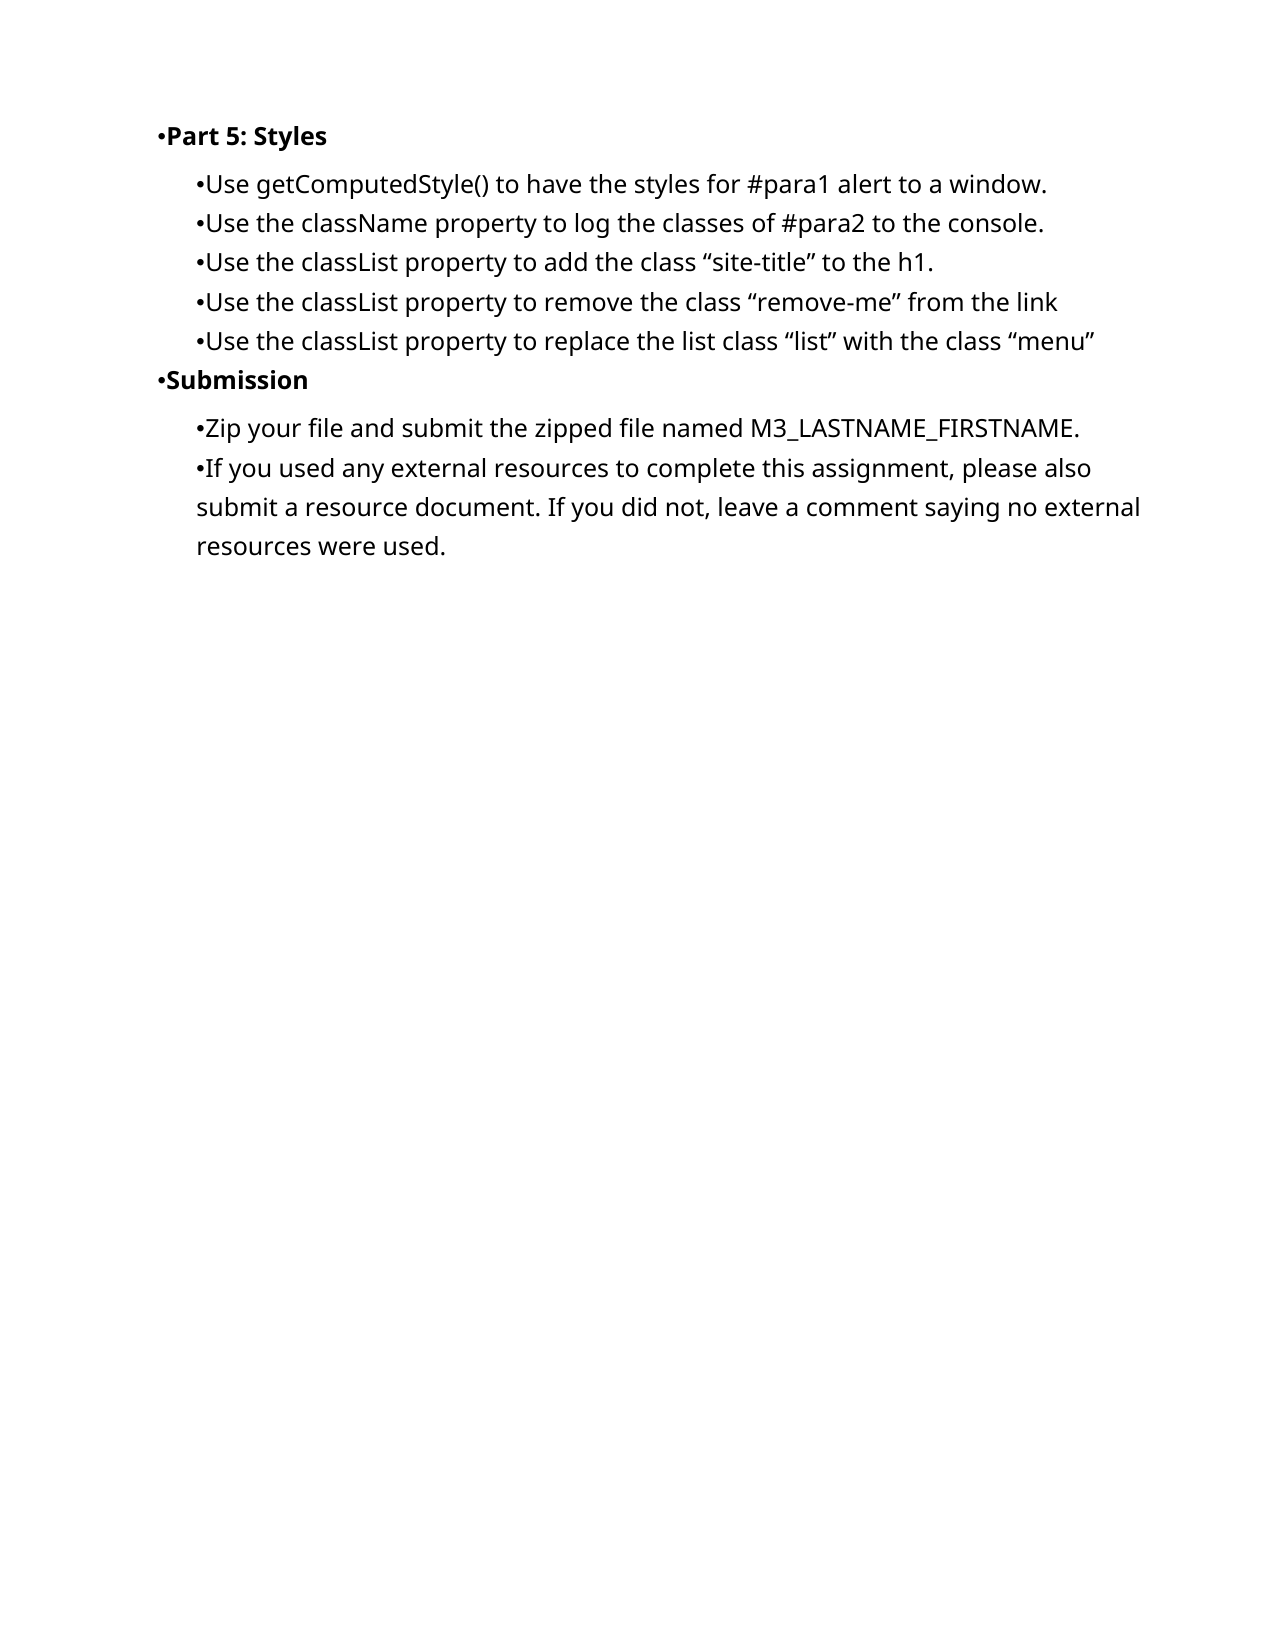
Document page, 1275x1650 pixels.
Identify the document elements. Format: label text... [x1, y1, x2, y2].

list Submission [118, 362, 1157, 397]
list Use the classList property to remove the class “remove-me” from the link [118, 284, 1157, 318]
list Use the className property to log the classes of #para2 to the console. [118, 206, 1157, 240]
list Use the classList property to replace the list class “list” with the class “menu” [118, 323, 1157, 357]
list Part 5: Styles [118, 118, 1157, 152]
list Zip your file and submit the zipped file named M3_LASTNAME_FIRSTNAME. [118, 411, 1157, 445]
list If you used any external resources to complete this assignment, please also submit a resource document. If you did not, leave a comment saying no external resources were used. [118, 450, 1157, 563]
list Use the classList property to add the class “site-title” to the h1. [118, 245, 1157, 279]
list Use getComputedStyle() to have the styles for #para1 alert to a window. [118, 167, 1157, 201]
